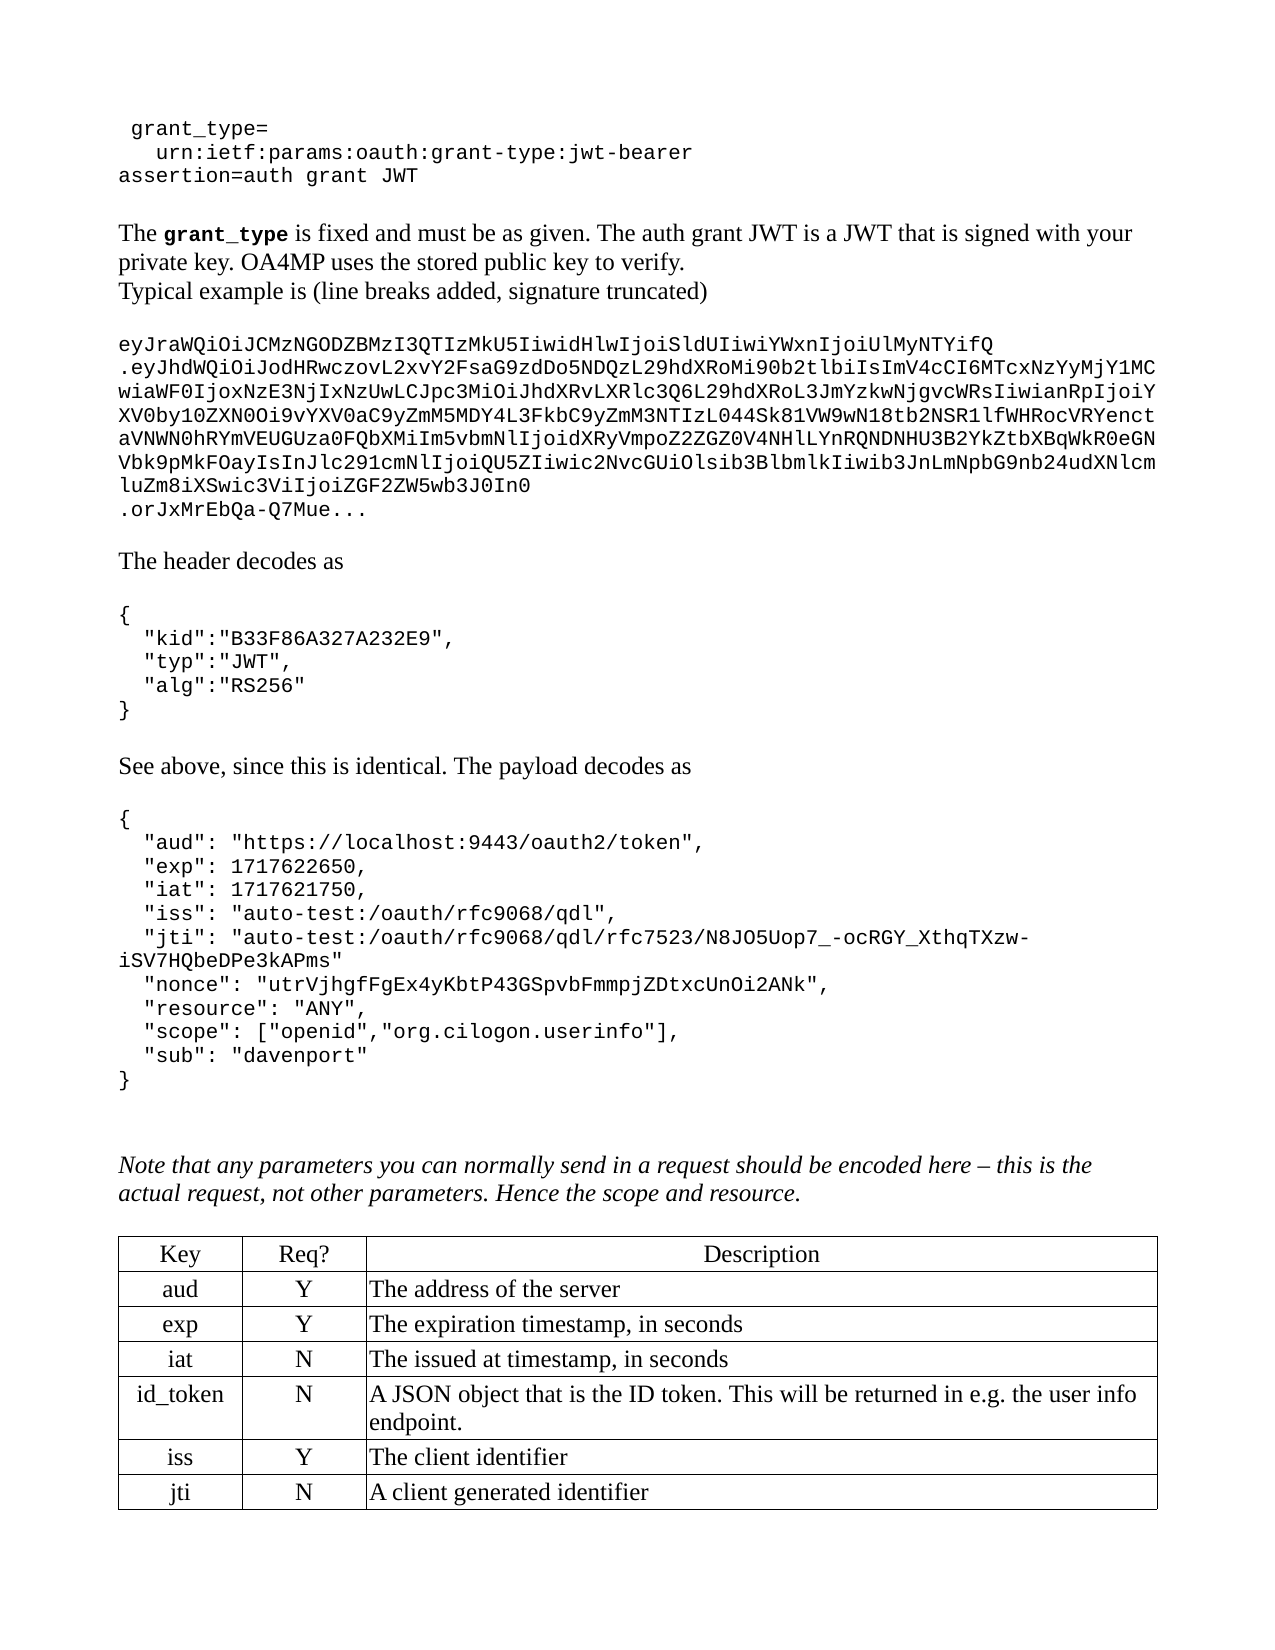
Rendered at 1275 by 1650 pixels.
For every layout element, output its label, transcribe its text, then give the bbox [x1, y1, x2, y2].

text The grant_type is fixed and must be as given. The auth grant JWT is a JWT that is signed with your private key. OA4MP uses the stored public key to verify. [118, 218, 1157, 276]
text assertion=auth grant JWT [118, 165, 1157, 189]
table_header Description [367, 1237, 1157, 1271]
table_cell A JSON object that is the ID token. This will be returned in e.g. the user info endpoint. [367, 1377, 1157, 1439]
text "aud": "https://localhost:9443/oauth2/token", "exp": 1717622650, "iat": 1717621750, "iss": "auto-test:/oauth/rfc9068/qdl", "jti": "auto-test:/oauth/rfc9068/qdl/rfc7523/N8JO5Uop7_-ocRGY_XthqTXzw-iSV7HQbeDPe3kAPms" "nonce": "utrVjhgfFgEx4yKbtP43GSpvbFmmpjZDtxcUnOi2ANk", "resource": "ANY", "scope": ["openid","org.cilogon.userinfo"], "sub": "davenport" } [118, 832, 1157, 1092]
text urn:ietf:params:oauth:grant-type:jwt-bearer [118, 142, 1157, 165]
text Typical example is (line breaks added, signature truncated) [118, 276, 1157, 305]
table_cell Y [243, 1272, 366, 1306]
text .eyJhdWQiOiJodHRwczovL2xvY2FsaG9zdDo5NDQzL29hdXRoMi90b2tlbiIsImV4cCI6MTcxNzYyMjY1MCwiaWF0IjoxNzE3NjIxNzUwLCJpc3MiOiJhdXRvLXRlc3Q6L29hdXRoL3JmYzkwNjgvcWRsIiwianRpIjoiYXV0by10ZXN0Oi9vYXV0aC9yZmM5MDY4L3FkbC9yZmM3NTIzL044Sk81VW9wN18tb2NSR1lfWHRocVRYenctaVNWN0hRYmVEUGUza0FQbXMiIm5vbmNlIjoidXRyVmpoZ2ZGZ0V4NHlLYnRQNDNHU3B2YkZtbXBqWkR0eGNVbk9pMkFOayIsInJlc291cmNlIjoiQU5ZIiwic2NvcGUiOlsib3BlbmlkIiwib3JnLmNpbG9nb24udXNlcmluZm8iXSwic3ViIjoiZGF2ZW5wb3J0In0 [118, 357, 1157, 499]
table_cell iat [119, 1342, 242, 1376]
table_cell jti [119, 1475, 242, 1509]
text grant_type= [118, 118, 1157, 142]
table_header Req? [243, 1237, 366, 1271]
text See above, since this is identical. The payload decodes as [118, 751, 1157, 780]
table_cell A client generated identifier [367, 1475, 1157, 1509]
text "kid":"B33F86A327A232E9", [118, 628, 1157, 651]
table_cell N [243, 1475, 366, 1509]
table_cell The expiration timestamp, in seconds [367, 1307, 1157, 1341]
text eyJraWQiOiJCMzNGODZBMzI3QTIzMkU5IiwidHlwIjoiSldUIiwiYWxnIjoiUlMyNTYifQ [118, 334, 1157, 357]
table_cell N [243, 1342, 366, 1376]
table_header Key [119, 1237, 242, 1271]
text } [118, 698, 1157, 722]
table_cell Y [243, 1307, 366, 1341]
text The header decodes as [118, 546, 1157, 575]
text .orJxMrEbQa-Q7Mue... [118, 499, 1157, 523]
table_cell Y [243, 1440, 366, 1474]
table_cell aud [119, 1272, 242, 1306]
text { [118, 808, 1157, 832]
table_cell iss [119, 1440, 242, 1474]
text Note that any parameters you can normally send in a request should be encoded here – this is the actual request, not other parameters. Hence the scope and resource. [118, 1150, 1157, 1207]
table_cell The client identifier [367, 1440, 1157, 1474]
table_cell The issued at timestamp, in seconds [367, 1342, 1157, 1376]
table_cell id_token [119, 1377, 242, 1439]
text "typ":"JWT", [118, 651, 1157, 675]
table_cell The address of the server [367, 1272, 1157, 1306]
table_cell N [243, 1377, 366, 1439]
text { [118, 604, 1157, 628]
table_cell exp [119, 1307, 242, 1341]
text "alg":"RS256" [118, 675, 1157, 698]
